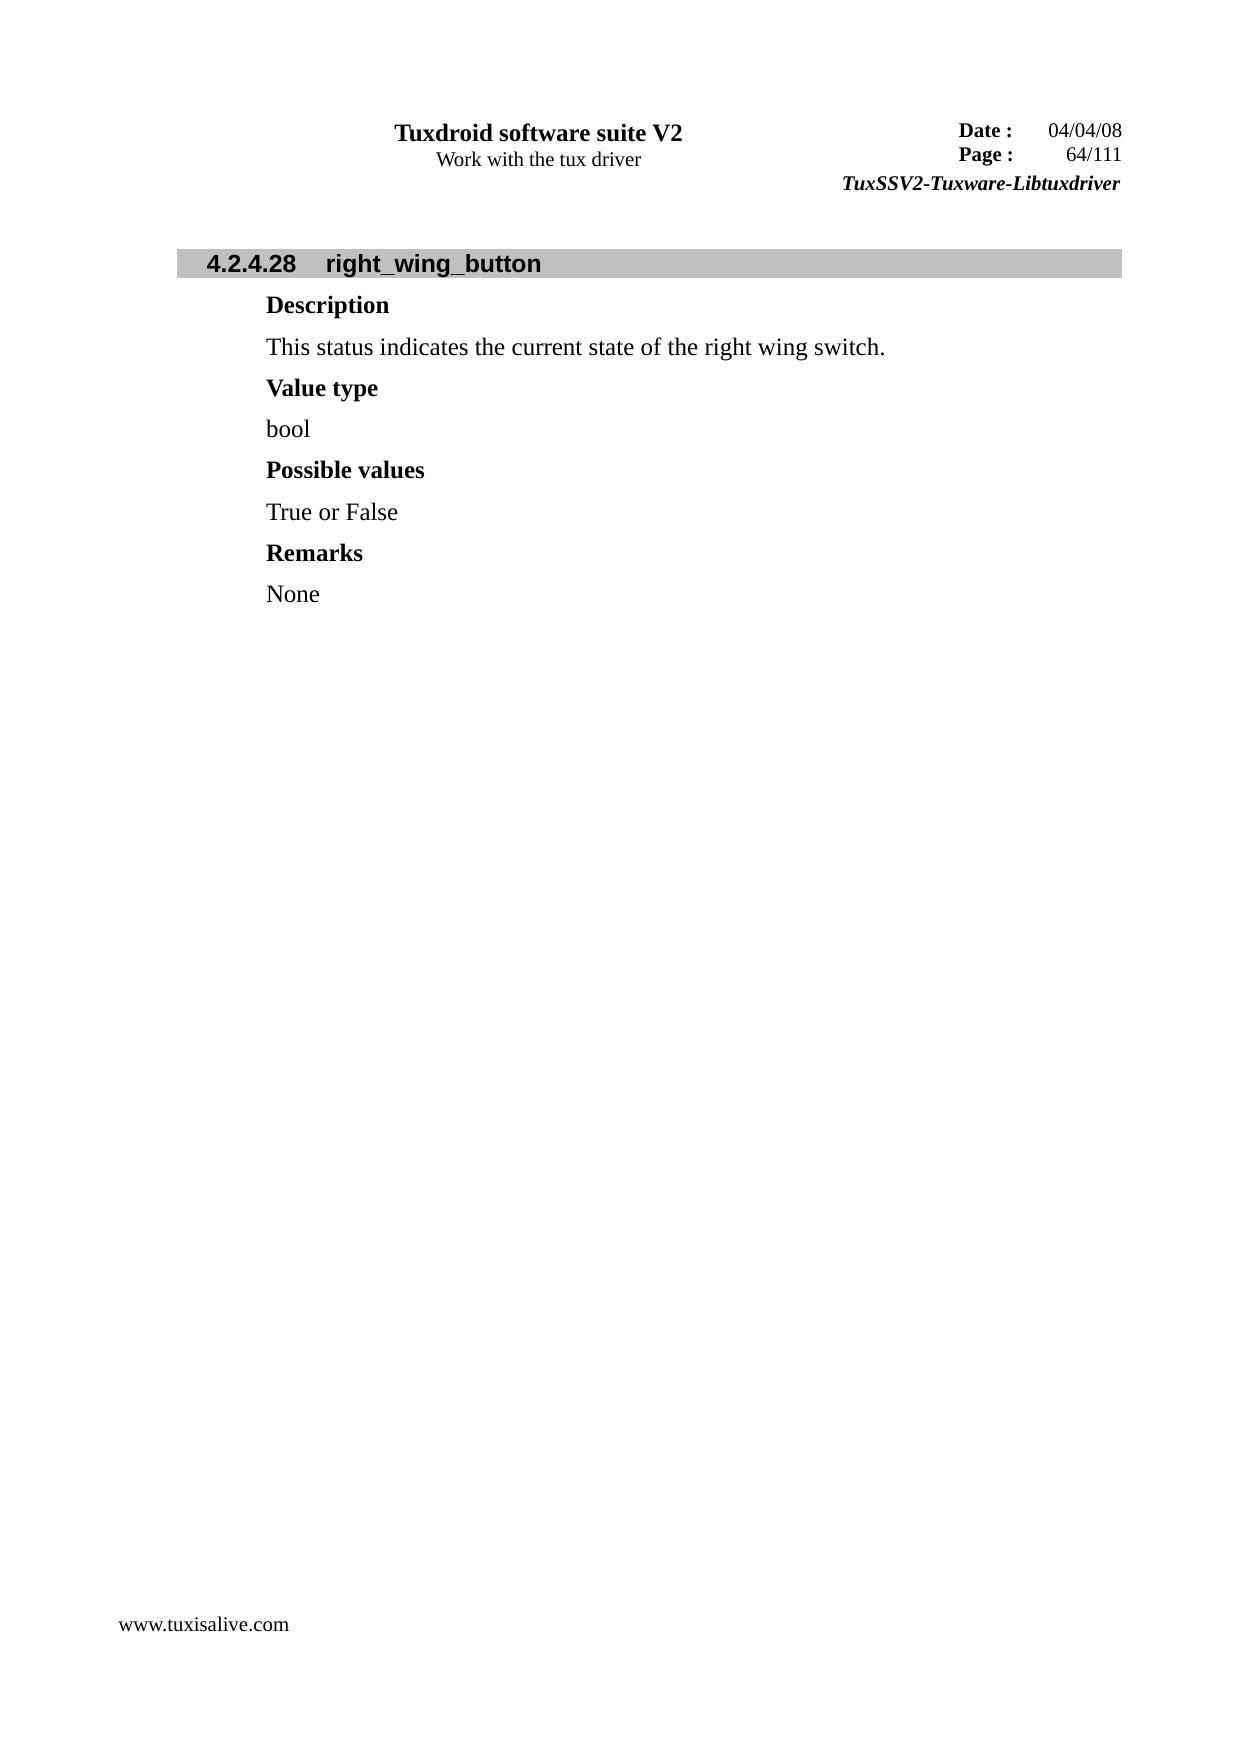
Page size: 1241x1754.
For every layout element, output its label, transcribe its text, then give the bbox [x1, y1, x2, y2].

text bool [266, 414, 1122, 443]
subtitle right_wing_button [177, 249, 1122, 278]
text This status indicates the current state of the right wing switch. [266, 332, 1122, 361]
text Possible values [266, 456, 1122, 484]
text Value type [266, 373, 1122, 402]
text Remarks [266, 538, 1122, 567]
text Description [266, 291, 1122, 319]
text None [266, 579, 1122, 608]
text True or False [266, 497, 1122, 526]
